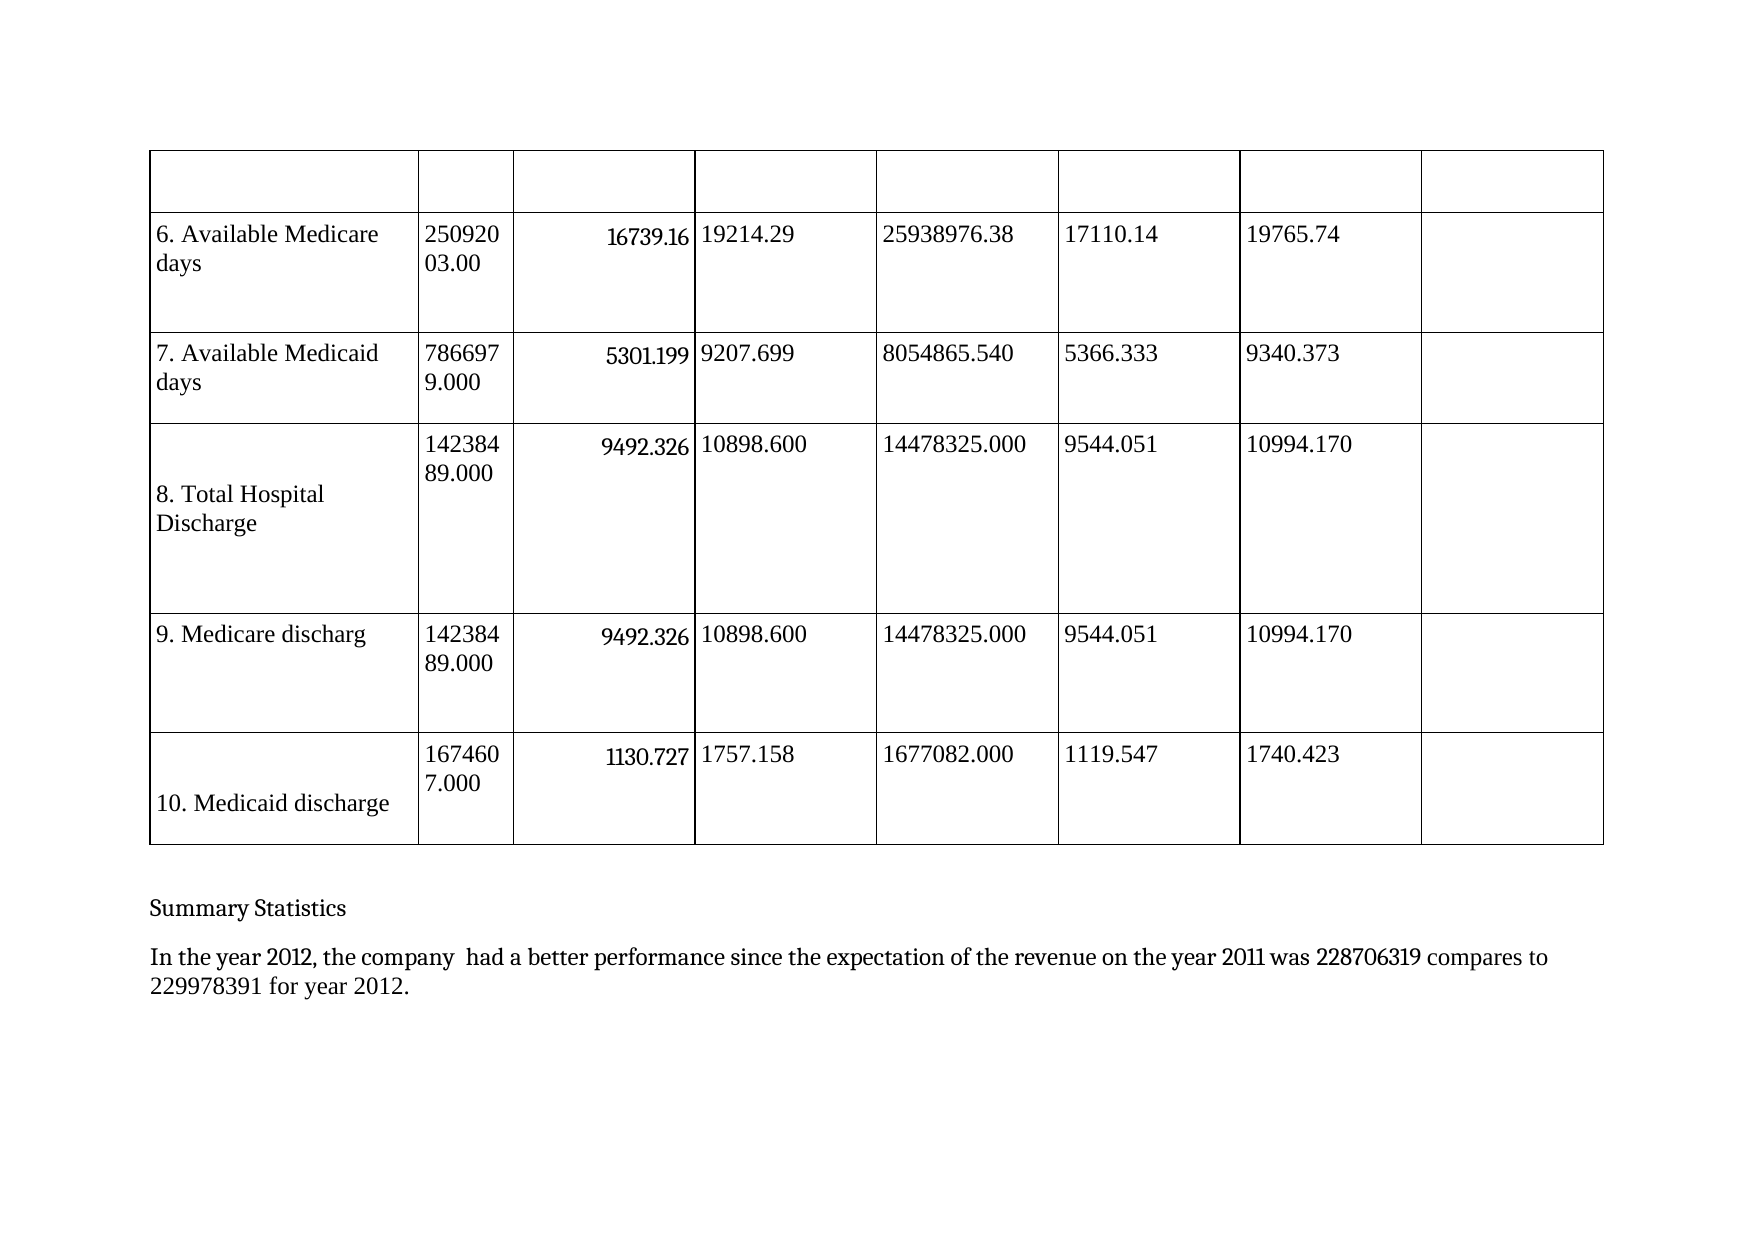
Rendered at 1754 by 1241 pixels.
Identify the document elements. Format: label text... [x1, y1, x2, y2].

table_cell [877, 151, 1058, 212]
table_cell 9207.699 [696, 333, 876, 422]
table_cell 14478325.000 [877, 614, 1058, 732]
table_cell 10994.170 [1241, 424, 1421, 612]
table_cell 19765.74 [1241, 213, 1421, 332]
text In the year 2012, the company had a better performance since the expectation of the revenue on the year 2011 was 228706319 compares to 229978391 for year 2012. [150, 942, 1603, 1000]
table_cell 10898.600 [696, 424, 876, 612]
table_cell 1757.158 [696, 733, 876, 844]
table_cell 10994.170 [1241, 614, 1421, 732]
table_cell 8. Total Hospital Discharge [151, 424, 418, 612]
table_cell [1422, 333, 1603, 422]
table_cell 14478325.000 [877, 424, 1058, 612]
table_cell 17110.14 [1059, 213, 1239, 332]
table_cell 1674607.000 [419, 733, 513, 844]
table_cell 7866979.000 [419, 333, 513, 422]
table_cell 1130.727 [514, 733, 694, 844]
table_cell [151, 151, 418, 212]
table_cell 10. Medicaid discharge [151, 733, 418, 844]
table_cell 9544.051 [1059, 614, 1239, 732]
table_cell [1422, 614, 1603, 732]
table_cell 25938976.38 [877, 213, 1058, 332]
table_cell 14238489.000 [419, 614, 513, 732]
table_cell [419, 151, 513, 212]
table_cell 16739.16 [514, 213, 694, 332]
table_cell 25092003.00 [419, 213, 513, 332]
table_cell [1422, 733, 1603, 844]
table_cell 10898.600 [696, 614, 876, 732]
table_cell 8054865.540 [877, 333, 1058, 422]
table_cell 9340.373 [1241, 333, 1421, 422]
table_cell [1422, 424, 1603, 612]
table_cell [1422, 213, 1603, 332]
table_cell 19214.29 [696, 213, 876, 332]
table_cell [1422, 151, 1603, 212]
table_cell 6. Available Medicare days [151, 213, 418, 332]
table_cell 14238489.000 [419, 424, 513, 612]
table_cell 7. Available Medicaid days [151, 333, 418, 422]
table_cell 5301.199 [514, 333, 694, 422]
table_cell 9544.051 [1059, 424, 1239, 612]
table_cell [696, 151, 876, 212]
table_cell 1677082.000 [877, 733, 1058, 844]
table_cell 1119.547 [1059, 733, 1239, 844]
table_cell 1740.423 [1241, 733, 1421, 844]
table_cell [514, 151, 694, 212]
table_cell 5366.333 [1059, 333, 1239, 422]
table_cell 9. Medicare discharg [151, 614, 418, 732]
table_cell [1059, 151, 1239, 212]
table_cell [1241, 151, 1421, 212]
table_cell 9492.326 [514, 424, 694, 612]
text Summary Statistics [150, 894, 1603, 923]
table_cell 9492.326 [514, 614, 694, 732]
